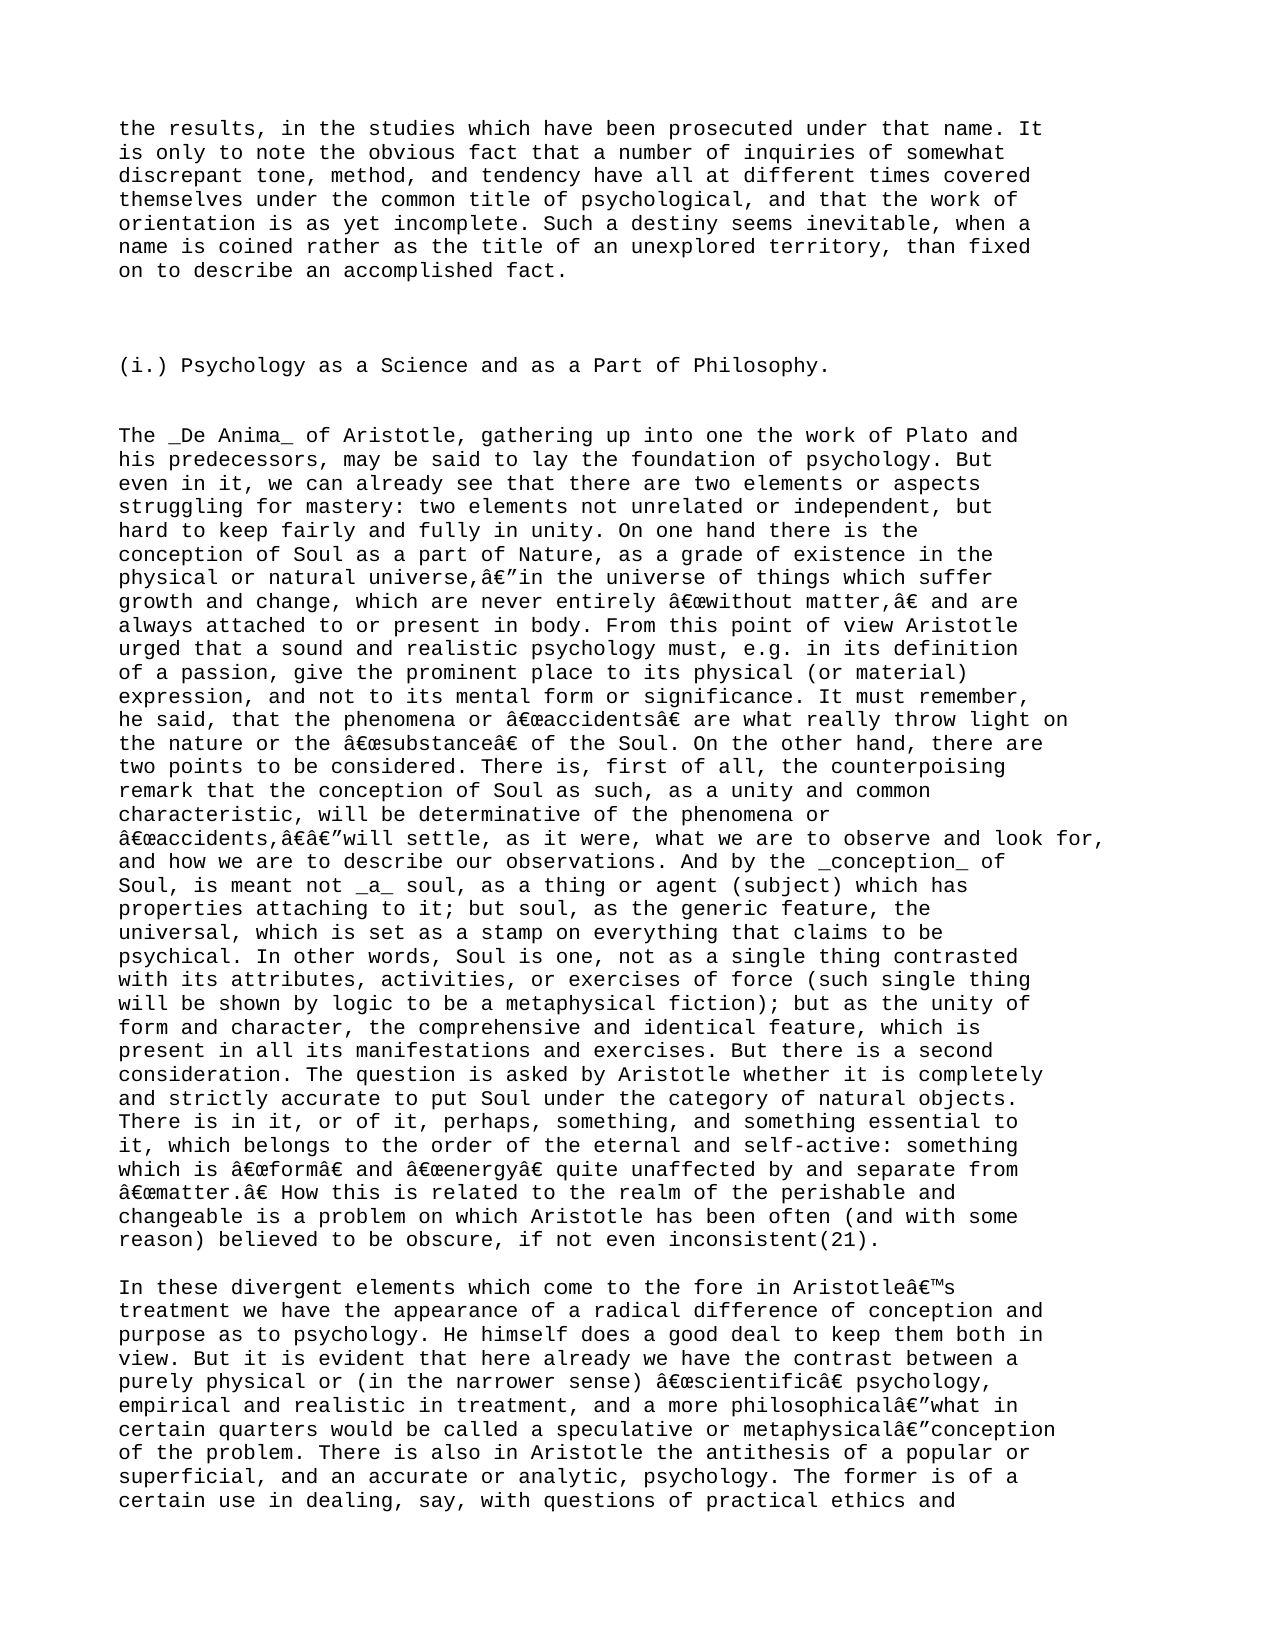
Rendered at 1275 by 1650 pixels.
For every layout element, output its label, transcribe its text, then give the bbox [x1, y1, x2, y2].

text present in all its manifestations and exercises. But there is a second [118, 1040, 1157, 1064]
text purpose as to psychology. He himself does a good deal to keep them both in [118, 1324, 1157, 1348]
text and strictly accurate to put Soul under the category of natural objects. [118, 1088, 1157, 1111]
text themselves under the common title of psychological, and that the work of [118, 189, 1157, 213]
text form and character, the comprehensive and identical feature, which is [118, 1017, 1157, 1040]
text purely physical or (in the narrower sense) â€œscientificâ€ psychology, [118, 1371, 1157, 1395]
text always attached to or present in body. From this point of view Aristotle [118, 615, 1157, 638]
text the nature or the â€œsubstanceâ€ of the Soul. On the other hand, there are [118, 733, 1157, 757]
text urged that a sound and realistic psychology must, e.g. in its definition [118, 638, 1157, 662]
text empirical and realistic in treatment, and a more philosophicalâ€”what in [118, 1395, 1157, 1419]
text growth and change, which are never entirely â€œwithout matter,â€ and are [118, 591, 1157, 615]
text of the problem. There is also in Aristotle the antithesis of a popular or [118, 1442, 1157, 1466]
text two points to be considered. There is, first of all, the counterpoising [118, 757, 1157, 780]
text conception of Soul as a part of Nature, as a grade of existence in the [118, 544, 1157, 567]
text view. But it is evident that here already we have the contrast between a [118, 1348, 1157, 1371]
text â€œaccidents,â€â€”will settle, as it were, what we are to observe and look for, [118, 827, 1157, 851]
text reason) believed to be obscure, if not even inconsistent(21). [118, 1229, 1157, 1253]
text In these divergent elements which come to the fore in Aristotleâ€™s [118, 1277, 1157, 1300]
text treatment we have the appearance of a radical difference of conception and [118, 1300, 1157, 1324]
text it, which belongs to the order of the eternal and self-active: something [118, 1135, 1157, 1158]
text of a passion, give the prominent place to its physical (or material) [118, 662, 1157, 686]
text The _De Anima_ of Aristotle, gathering up into one the work of Plato and [118, 426, 1157, 449]
text expression, and not to its mental form or significance. It must remember, [118, 686, 1157, 709]
text name is coined rather as the title of an unexplored territory, than fixed [118, 236, 1157, 260]
text discrepant tone, method, and tendency have all at different times covered [118, 165, 1157, 189]
text he said, that the phenomena or â€œaccidentsâ€ are what really throw light on [118, 709, 1157, 733]
text hard to keep fairly and fully in unity. On one hand there is the [118, 520, 1157, 544]
text superficial, and an accurate or analytic, psychology. The former is of a [118, 1466, 1157, 1489]
text Soul, is meant not _a_ soul, as a thing or agent (subject) which has [118, 875, 1157, 898]
text â€œmatter.â€ How this is related to the realm of the perishable and [118, 1182, 1157, 1206]
text with its attributes, activities, or exercises of force (such single thing [118, 969, 1157, 993]
text characteristic, will be determinative of the phenomena or [118, 804, 1157, 827]
text consideration. The question is asked by Aristotle whether it is completely [118, 1064, 1157, 1088]
text physical or natural universe,â€”in the universe of things which suffer [118, 567, 1157, 591]
text and how we are to describe our observations. And by the _conception_ of [118, 851, 1157, 875]
text on to describe an accomplished fact. [118, 260, 1157, 284]
text which is â€œformâ€ and â€œenergyâ€ quite unaffected by and separate from [118, 1158, 1157, 1182]
text changeable is a problem on which Aristotle has been often (and with some [118, 1206, 1157, 1229]
text remark that the conception of Soul as such, as a unity and common [118, 780, 1157, 804]
text (i.) Psychology as a Science and as a Part of Philosophy. [118, 354, 1157, 378]
text certain use in dealing, say, with questions of practical ethics and [118, 1489, 1157, 1513]
text his predecessors, may be said to lay the foundation of psychology. But [118, 449, 1157, 473]
text struggling for mastery: two elements not unrelated or independent, but [118, 496, 1157, 520]
text There is in it, or of it, perhaps, something, and something essential to [118, 1111, 1157, 1135]
text is only to note the obvious fact that a number of inquiries of somewhat [118, 142, 1157, 165]
text the results, in the studies which have been prosecuted under that name. It [118, 118, 1157, 142]
text orientation is as yet incomplete. Such a destiny seems inevitable, when a [118, 213, 1157, 236]
text even in it, we can already see that there are two elements or aspects [118, 473, 1157, 496]
text will be shown by logic to be a metaphysical fiction); but as the unity of [118, 993, 1157, 1017]
text properties attaching to it; but soul, as the generic feature, the [118, 898, 1157, 922]
text psychical. In other words, Soul is one, not as a single thing contrasted [118, 946, 1157, 969]
text universal, which is set as a stamp on everything that claims to be [118, 922, 1157, 946]
text certain quarters would be called a speculative or metaphysicalâ€”conception [118, 1419, 1157, 1442]
